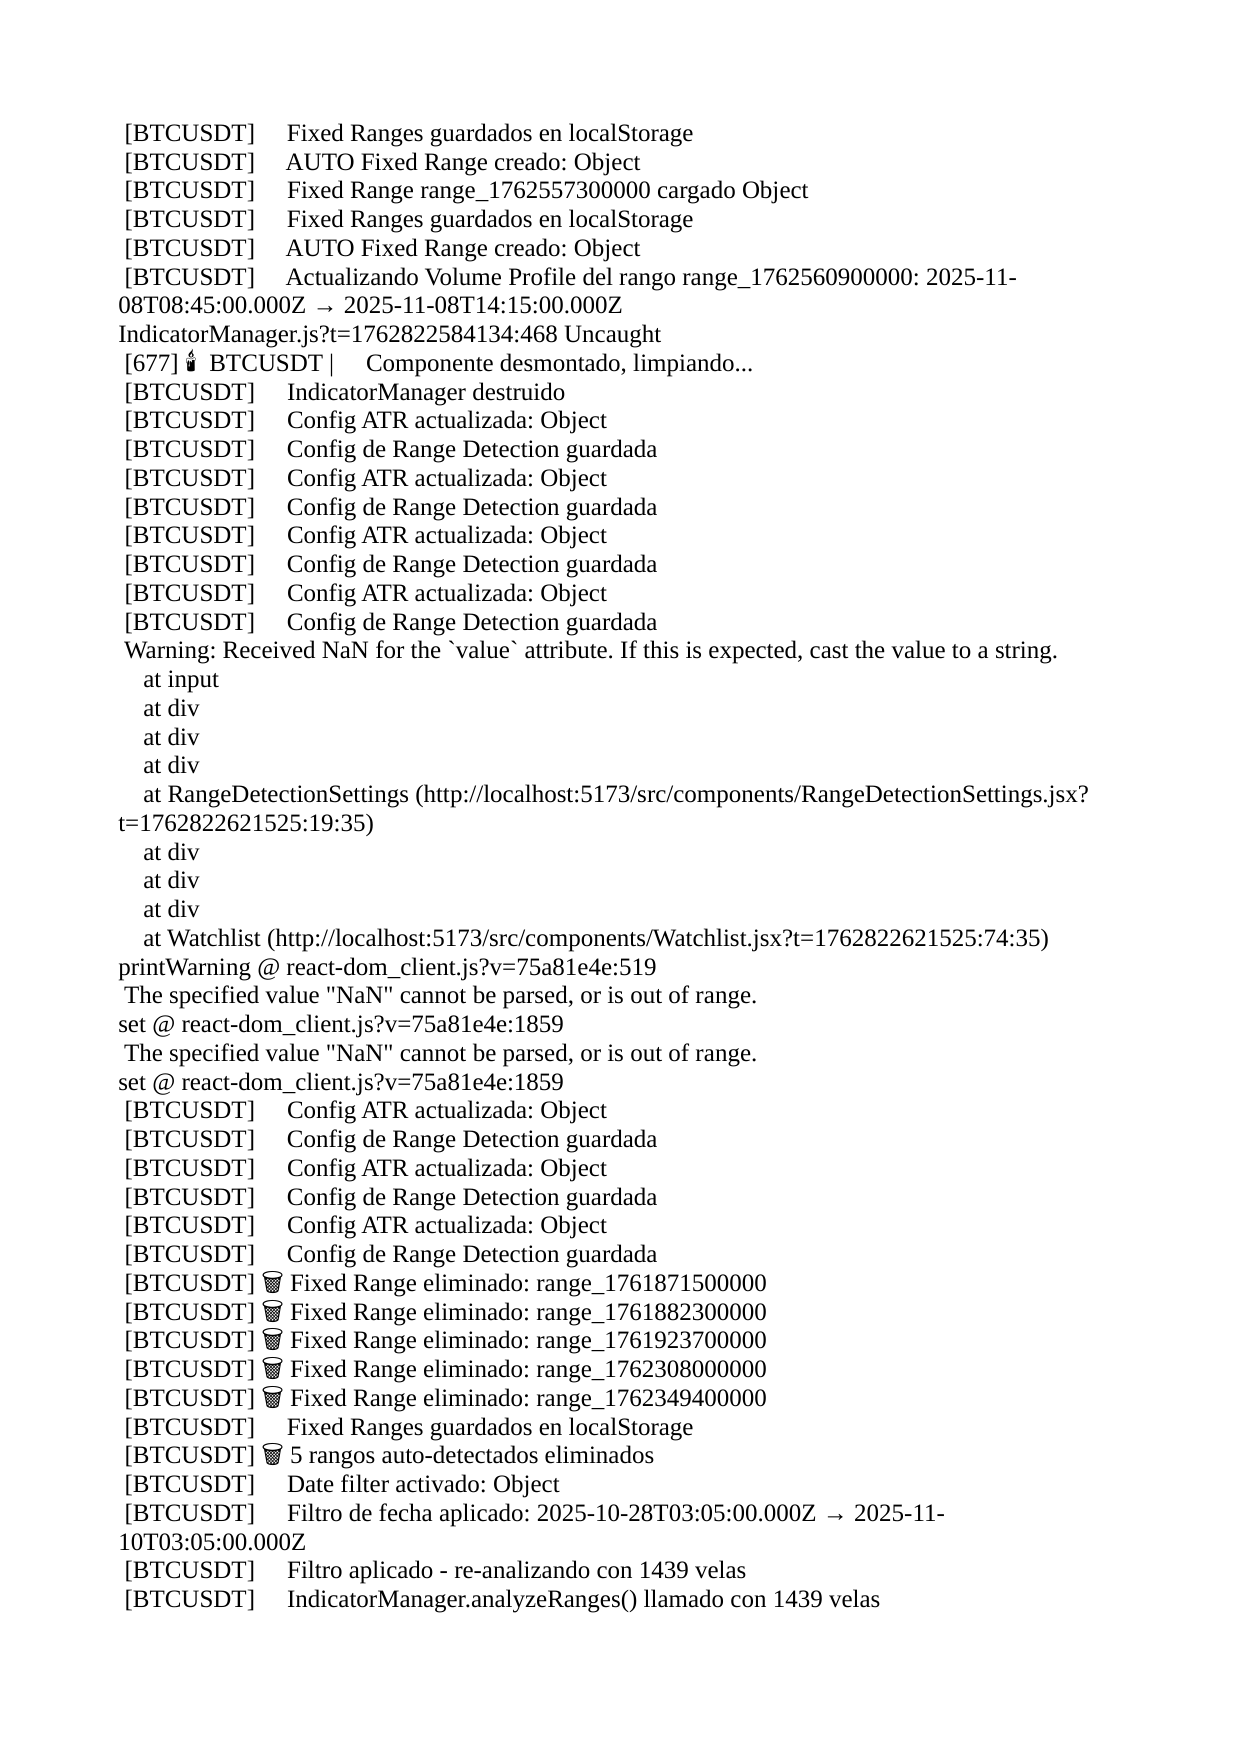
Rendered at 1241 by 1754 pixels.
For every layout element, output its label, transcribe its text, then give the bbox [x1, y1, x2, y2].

text [BTCUSDT] 🗑️ Fixed Range eliminado: range_1761923700000 [118, 1326, 1122, 1354]
text [BTCUSDT] 🗑️ Fixed Range eliminado: range_1761871500000 [118, 1268, 1122, 1297]
text [BTCUSDT] 🧹 IndicatorManager destruido [118, 377, 1122, 406]
text at div [118, 894, 1122, 923]
text printWarning @ react-dom_client.js?v=75a81e4e:519 [118, 952, 1122, 981]
text [BTCUSDT] 🎯 Config ATR actualizada: Object [118, 521, 1122, 549]
text [BTCUSDT] 💾 Config de Range Detection guardada [118, 1124, 1122, 1153]
text [BTCUSDT] 🔄 Actualizando Volume Profile del rango range_1762560900000: 2025-11-08T08:45:00.000Z → 2025-11-08T14:15:00.000Z [118, 262, 1122, 319]
text at div [118, 722, 1122, 751]
text [BTCUSDT] 💾 Config de Range Detection guardada [118, 1182, 1122, 1211]
text [BTCUSDT] ✅ Fixed Range range_1762557300000 cargado Object [118, 176, 1122, 204]
text at RangeDetectionSettings (http://localhost:5173/src/components/RangeDetectionSettings.jsx?t=1762822621525:19:35) [118, 779, 1122, 837]
text [BTCUSDT] 📅 Date filter activado: Object [118, 1469, 1122, 1498]
text The specified value "NaN" cannot be parsed, or is out of range. [118, 1038, 1122, 1067]
text IndicatorManager.js?t=1762822584134:468 Uncaught [118, 319, 1122, 348]
text [BTCUSDT] 💾 Config de Range Detection guardada [118, 607, 1122, 636]
text [BTCUSDT] 🎯 Config ATR actualizada: Object [118, 578, 1122, 607]
text at div [118, 693, 1122, 722]
text [BTCUSDT] 🎯 Config ATR actualizada: Object [118, 1153, 1122, 1182]
text [BTCUSDT] 🎯 Config ATR actualizada: Object [118, 463, 1122, 492]
text [BTCUSDT] 📅 Filtro de fecha aplicado: 2025-10-28T03:05:00.000Z → 2025-11-10T03:05:00.000Z [118, 1498, 1122, 1556]
text [BTCUSDT] 🎯 Config ATR actualizada: Object [118, 1096, 1122, 1124]
text Warning: Received NaN for the `value` attribute. If this is expected, cast the value to a string. [118, 636, 1122, 664]
text [BTCUSDT] 🔄 Filtro aplicado - re-analizando con 1439 velas [118, 1556, 1122, 1584]
text [BTCUSDT] 🎯 Config ATR actualizada: Object [118, 406, 1122, 434]
text [BTCUSDT] 💾 Fixed Ranges guardados en localStorage [118, 1412, 1122, 1441]
text [677] 🕯️ BTCUSDT | 🛑 Componente desmontado, limpiando... [118, 348, 1122, 377]
text [BTCUSDT] ✨ AUTO Fixed Range creado: Object [118, 233, 1122, 262]
text [BTCUSDT] 💾 Fixed Ranges guardados en localStorage [118, 118, 1122, 147]
text set @ react-dom_client.js?v=75a81e4e:1859 [118, 1009, 1122, 1038]
text at div [118, 751, 1122, 779]
text [BTCUSDT] 🗑️ Fixed Range eliminado: range_1762349400000 [118, 1383, 1122, 1412]
text set @ react-dom_client.js?v=75a81e4e:1859 [118, 1067, 1122, 1096]
text The specified value "NaN" cannot be parsed, or is out of range. [118, 981, 1122, 1009]
text [BTCUSDT] 🎯 Config ATR actualizada: Object [118, 1211, 1122, 1239]
text [BTCUSDT] 💾 Config de Range Detection guardada [118, 434, 1122, 463]
text at input [118, 664, 1122, 693]
text [BTCUSDT] 🗑️ Fixed Range eliminado: range_1761882300000 [118, 1297, 1122, 1326]
text at div [118, 866, 1122, 894]
text [BTCUSDT] 💾 Config de Range Detection guardada [118, 492, 1122, 521]
text [BTCUSDT] 💾 Config de Range Detection guardada [118, 549, 1122, 578]
text [BTCUSDT] 💾 Config de Range Detection guardada [118, 1239, 1122, 1268]
text at Watchlist (http://localhost:5173/src/components/Watchlist.jsx?t=1762822621525:74:35) [118, 923, 1122, 952]
text [BTCUSDT] ✨ AUTO Fixed Range creado: Object [118, 147, 1122, 176]
text at div [118, 837, 1122, 866]
text [BTCUSDT] 🗑️ Fixed Range eliminado: range_1762308000000 [118, 1354, 1122, 1383]
text [BTCUSDT] 💾 Fixed Ranges guardados en localStorage [118, 204, 1122, 233]
text [BTCUSDT] 🎯 IndicatorManager.analyzeRanges() llamado con 1439 velas [118, 1584, 1122, 1613]
text [BTCUSDT] 🗑️ 5 rangos auto-detectados eliminados [118, 1441, 1122, 1469]
